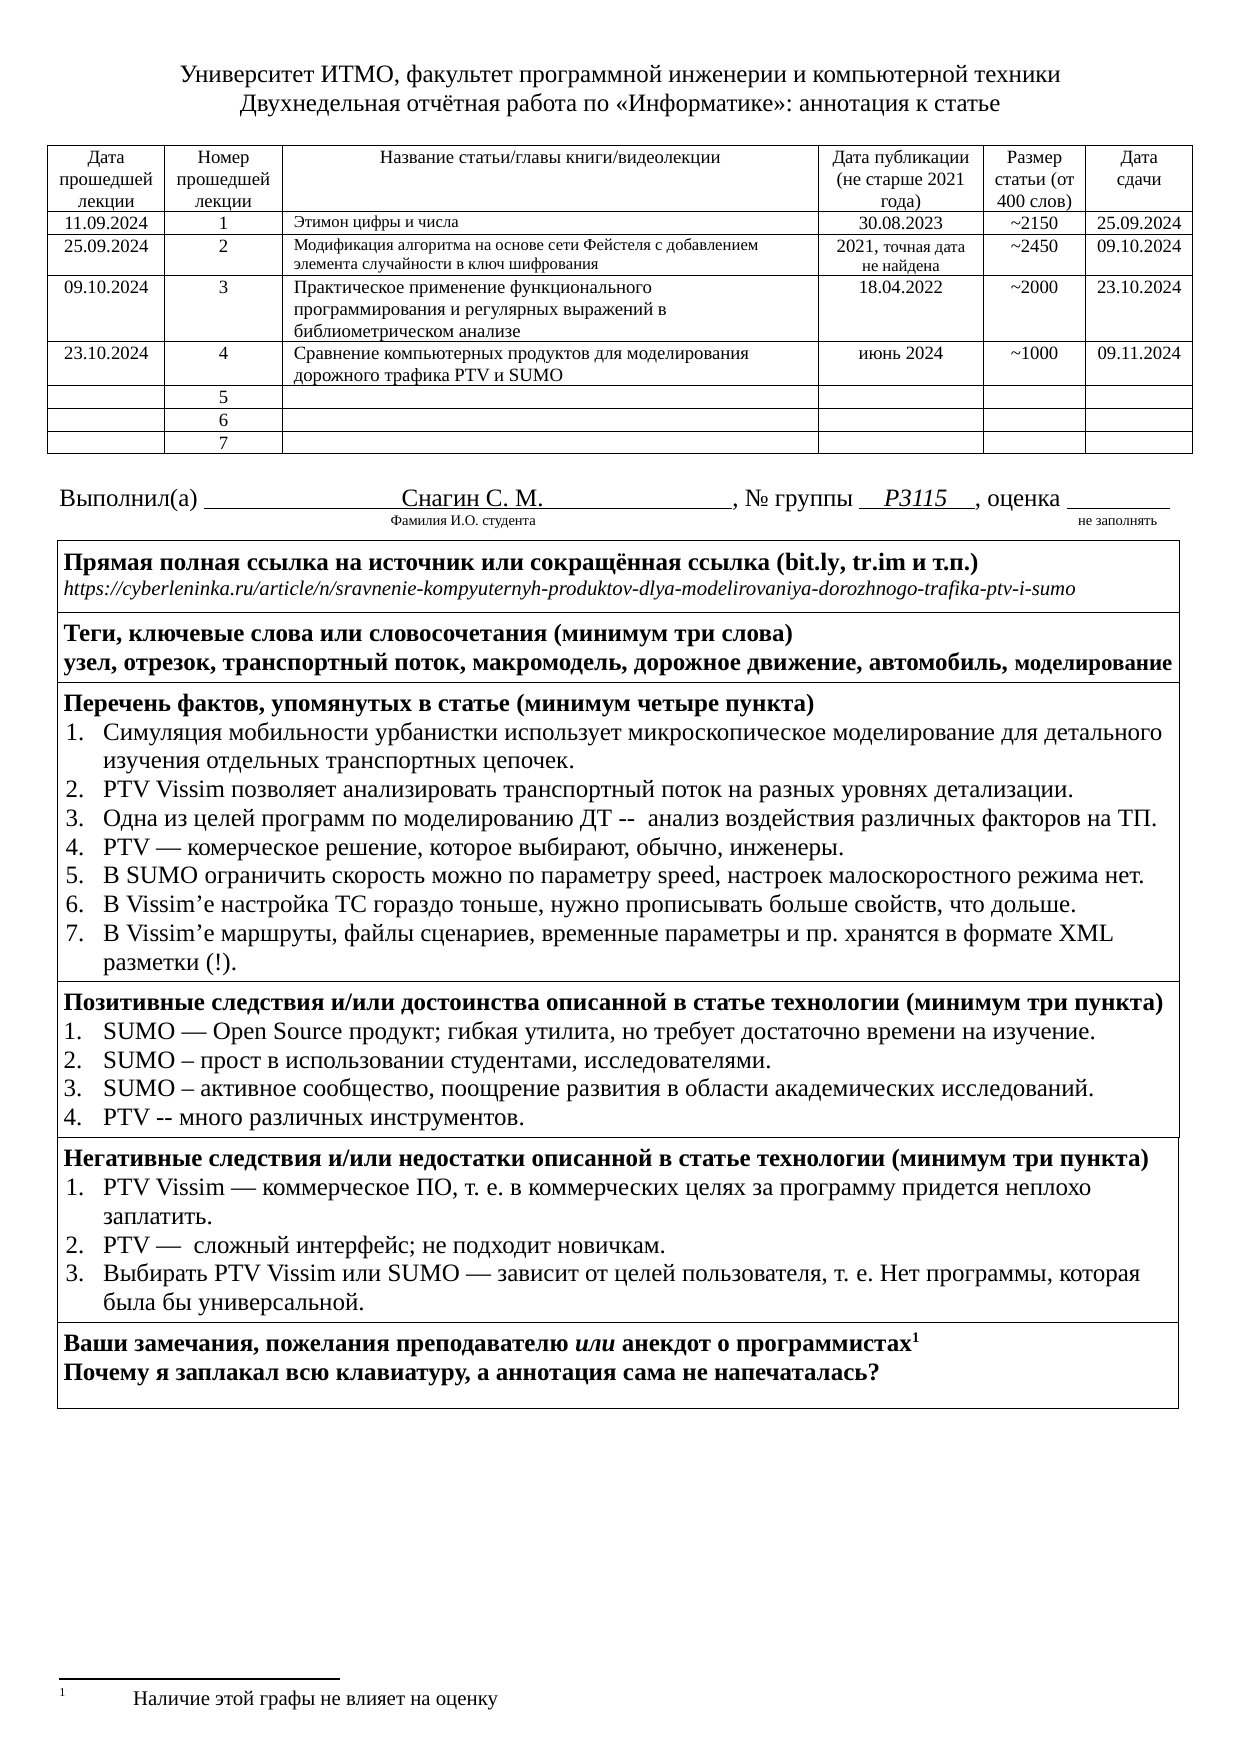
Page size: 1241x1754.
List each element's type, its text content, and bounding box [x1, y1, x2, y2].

table_cell Модификация алгоритма на основе сети Фейстеля с добавлением элемента случайности в ключ шифрования [283, 235, 818, 275]
table_cell [283, 409, 818, 431]
text Фамилия И.О. студента не заполнять [59, 512, 1181, 540]
table_cell 23.10.2024 [48, 342, 164, 385]
table_cell [984, 432, 1085, 453]
table_cell 2021, точная дата не найдена [819, 235, 983, 275]
table_cell ~2150 [984, 212, 1085, 234]
table_cell 4 [165, 342, 282, 385]
table_cell 09.11.2024 [1086, 342, 1192, 385]
table_cell Теги, ключевые слова или словосочетания (минимум три слова) узел, отрезок, транспортный поток, макромодель, дорожное движение, автомобиль, моделирование [58, 613, 1179, 682]
table_header Дата сдачи [1086, 146, 1192, 211]
table_cell [283, 386, 818, 408]
table_cell [984, 409, 1085, 431]
table_cell [1086, 409, 1192, 431]
table_cell 6 [165, 409, 282, 431]
table_cell 25.09.2024 [1086, 212, 1192, 234]
table_cell 3 [165, 276, 282, 341]
table_cell ~2450 [984, 235, 1085, 275]
table_cell Этимон цифры и числа [283, 212, 818, 234]
table_header Название статьи/главы книги/видеолекции [283, 146, 818, 211]
table_cell 7 [165, 432, 282, 453]
table_cell Позитивные следствия и/или достоинства описанной в статье технологии (минимум три пункта) SUMO — Open Source продукт; гибкая утилита, но требует достаточно времени на изучение. SUMO – прост в использовании студентами, исследователями. SUMO – активное сообщество, поощрение развития в области академических исследований. PTV -- много различных инструментов. [58, 982, 1179, 1137]
table_cell 23.10.2024 [1086, 276, 1192, 341]
table_cell [1086, 432, 1192, 453]
table_cell [1086, 386, 1192, 408]
table_cell Сравнение компьютерных продуктов для моделирования дорожного трафика PTV и SUMO [283, 342, 818, 385]
table_header Номер прошедшей лекции [165, 146, 282, 211]
table_header Дата публикации (не старше 2021 года) [819, 146, 983, 211]
table_cell 5 [165, 386, 282, 408]
table_header Размер статьи (от 400 слов) [984, 146, 1085, 211]
table_cell 25.09.2024 [48, 235, 164, 275]
table_cell [48, 409, 164, 431]
table_cell Практическое применение функционального программирования и регулярных выражений в библиометрическом анализе [283, 276, 818, 341]
table_cell Ваши замечания, пожелания преподавателю или анекдот о программистах Почему я заплакал всю клавиатуру, а аннотация сама не напечаталась? [58, 1323, 1178, 1408]
table_cell [984, 386, 1085, 408]
table_cell ~1000 [984, 342, 1085, 385]
table_cell 2 [165, 235, 282, 275]
text Двухнедельная отчётная работа по «Информатике»: аннотация к статье [59, 88, 1181, 117]
table_cell 09.10.2024 [1086, 235, 1192, 275]
table_cell 09.10.2024 [48, 276, 164, 341]
table_cell Перечень фактов, упомянутых в статье (минимум четыре пункта) Симуляция мобильности урбанистки использует микроскопическое моделирование для детального изучения отдельных транспортных цепочек. PTV Vissim позволяет анализировать транспортный поток на разных уровнях детализации. Одна из целей программ по моделированию ДТ -- анализ воздействия различных факторов на ТП. PTV — комерческое решение, которое выбирают, обычно, инженеры. В SUMO ограничить скорость можно по параметру speed, настроек малоскоростного режима нет. В Vissim’е настройка ТС гораздо тоньше, нужно прописывать больше свойств, что дольше. В Vissim’е маршруты, файлы сценариев, временные параметры и пр. хранятся в формате XML разметки (!). [58, 683, 1179, 981]
table_cell 30.08.2023 [819, 212, 983, 234]
table_cell Негативные следствия и/или недостатки описанной в статье технологии (минимум три пункта) PTV Vissim — коммерческое ПО, т. е. в коммерческих целях за программу придется неплохо заплатить. PTV — сложный интерфейс; не подходит новичкам. Выбирать PTV Vissim или SUMO — зависит от целей пользователя, т. е. Нет программы, которая была бы универсальной. [58, 1138, 1178, 1322]
table_cell [48, 432, 164, 453]
text Университет ИТМО, факультет программной инженерии и компьютерной техники [59, 59, 1181, 88]
text Выполнил(а) Снагин С. М. , № группы Р3115 , оценка [59, 483, 1181, 512]
table_cell июнь 2024 [819, 342, 983, 385]
table_cell [819, 432, 983, 453]
table_header Дата прошедшей лекции [48, 146, 164, 211]
table_cell 11.09.2024 [48, 212, 164, 234]
table_cell [48, 386, 164, 408]
table_cell 1 [165, 212, 282, 234]
table_cell ~2000 [984, 276, 1085, 341]
table_cell [819, 409, 983, 431]
table_cell 18.04.2022 [819, 276, 983, 341]
table_cell [283, 432, 818, 453]
table_cell [819, 386, 983, 408]
table_header Прямая полная ссылка на источник или сокращённая ссылка (bit.ly, tr.im и т.п.) https://cyberleninka.ru/article/n/sravnenie-kompyuternyh-produktov-dlya-modelirovaniya-dorozhnogo-trafika-ptv-i-sumo [58, 541, 1179, 612]
